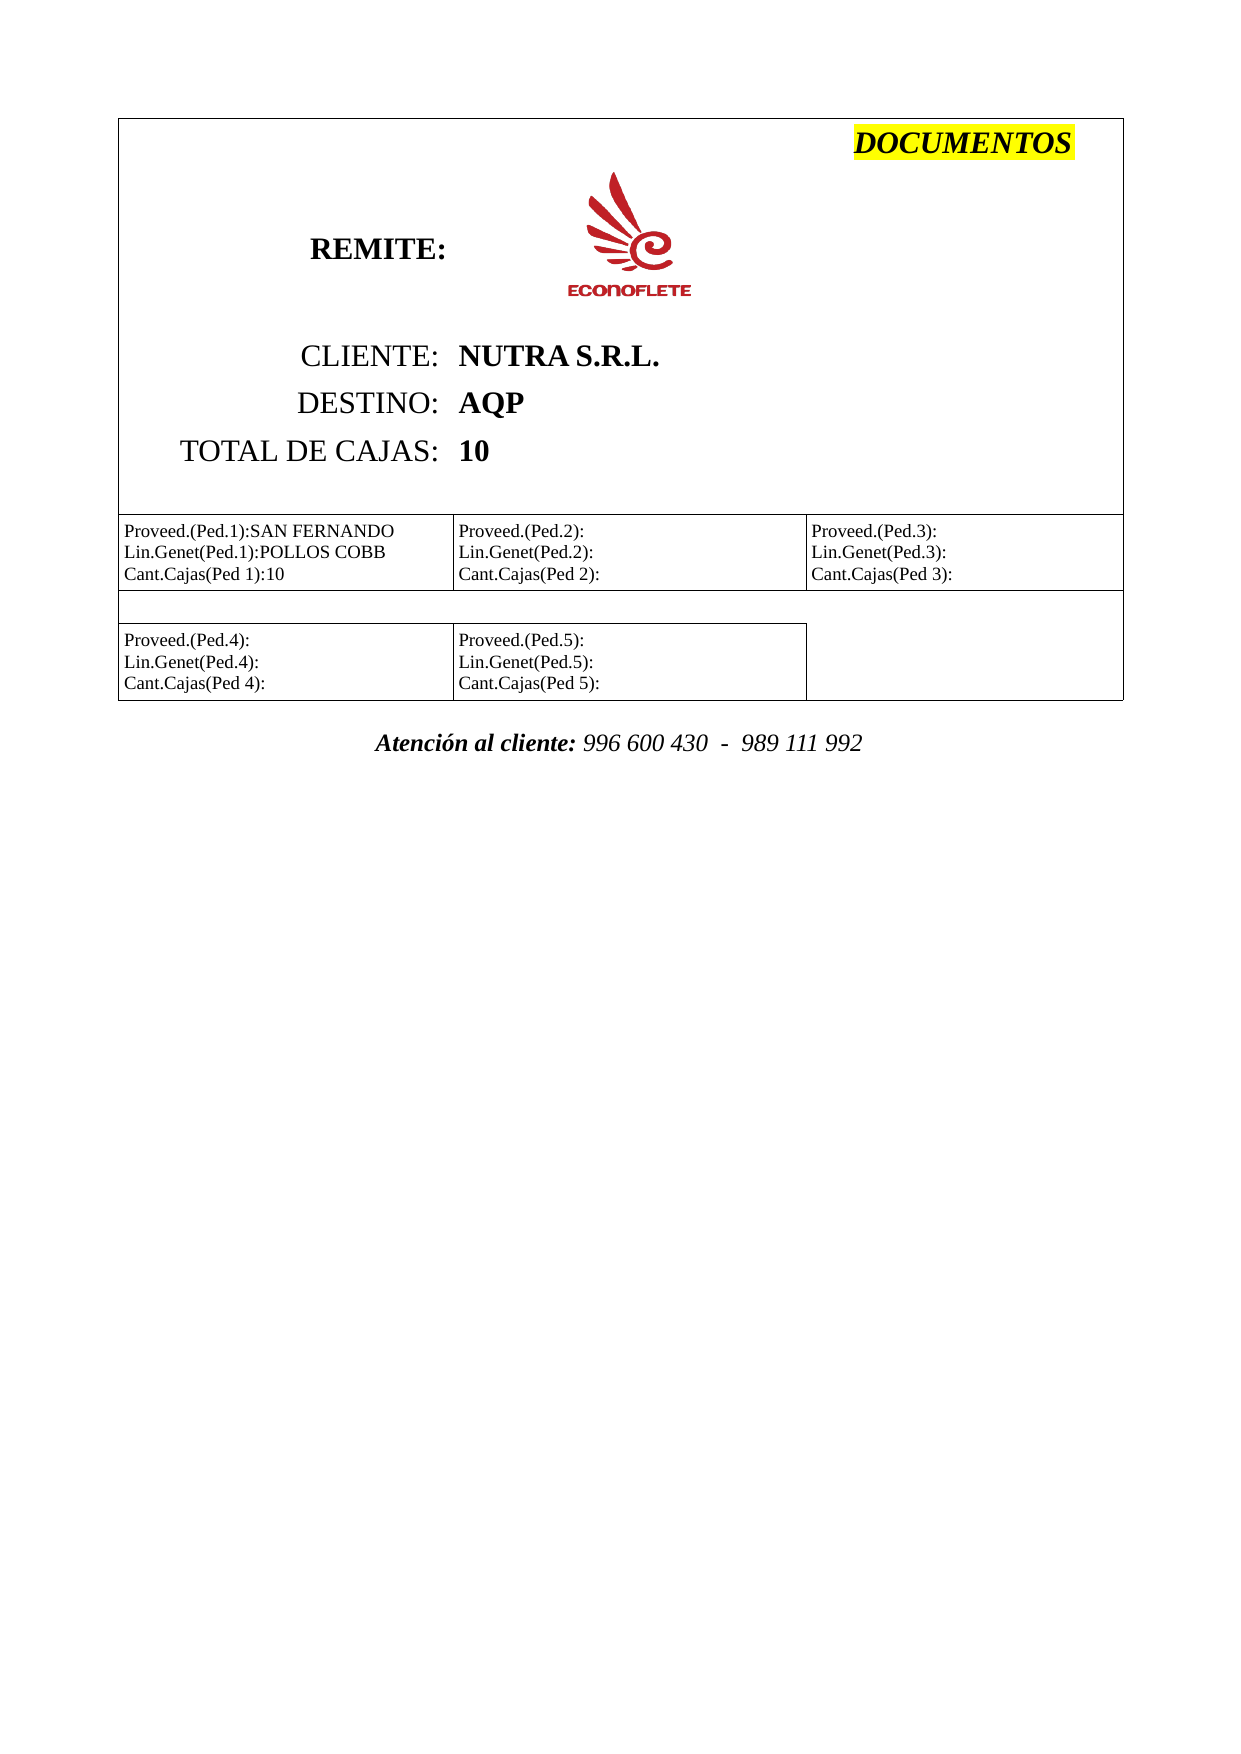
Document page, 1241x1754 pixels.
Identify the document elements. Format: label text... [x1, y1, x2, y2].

table_cell [806, 379, 1123, 426]
table_cell CLIENTE: [119, 332, 453, 379]
table_cell [453, 166, 806, 332]
table_cell DESTINO: [119, 379, 453, 426]
table_cell [806, 474, 1123, 514]
table_cell [453, 474, 806, 514]
table_cell [453, 591, 806, 623]
table_cell [806, 166, 1123, 332]
picture [552, 171, 707, 297]
table_cell TOTAL DE CAJAS: [119, 426, 453, 474]
table_cell REMITE: [119, 166, 453, 332]
table_cell [119, 591, 453, 623]
table_cell NUTRA S.R.L. [453, 332, 1123, 379]
table_header [119, 119, 453, 166]
table_cell AQP [453, 379, 806, 426]
table_cell Proveed.(Ped.2): Lin.Genet(Ped.2): Cant.Cajas(Ped 2): [454, 515, 806, 590]
table_cell Proveed.(Ped.3): Lin.Genet(Ped.3): Cant.Cajas(Ped 3): [807, 515, 1123, 590]
table_header DOCUMENTOS [806, 119, 1123, 166]
table_cell Proveed.(Ped.5): Lin.Genet(Ped.5): Cant.Cajas(Ped 5): [454, 624, 806, 699]
table_cell 10 [453, 426, 1123, 474]
table_cell Proveed.(Ped.4): Lin.Genet(Ped.4): Cant.Cajas(Ped 4): [119, 624, 453, 699]
table_cell [807, 623, 1123, 699]
table_cell [119, 474, 453, 514]
table_header [453, 119, 806, 166]
table_cell [806, 591, 1123, 623]
text Atención al cliente: 996 600 430 - 989 111 992 [118, 728, 1122, 757]
table_cell Proveed.(Ped.1):SAN FERNANDO Lin.Genet(Ped.1):POLLOS COBB Cant.Cajas(Ped 1):10 [119, 515, 453, 590]
